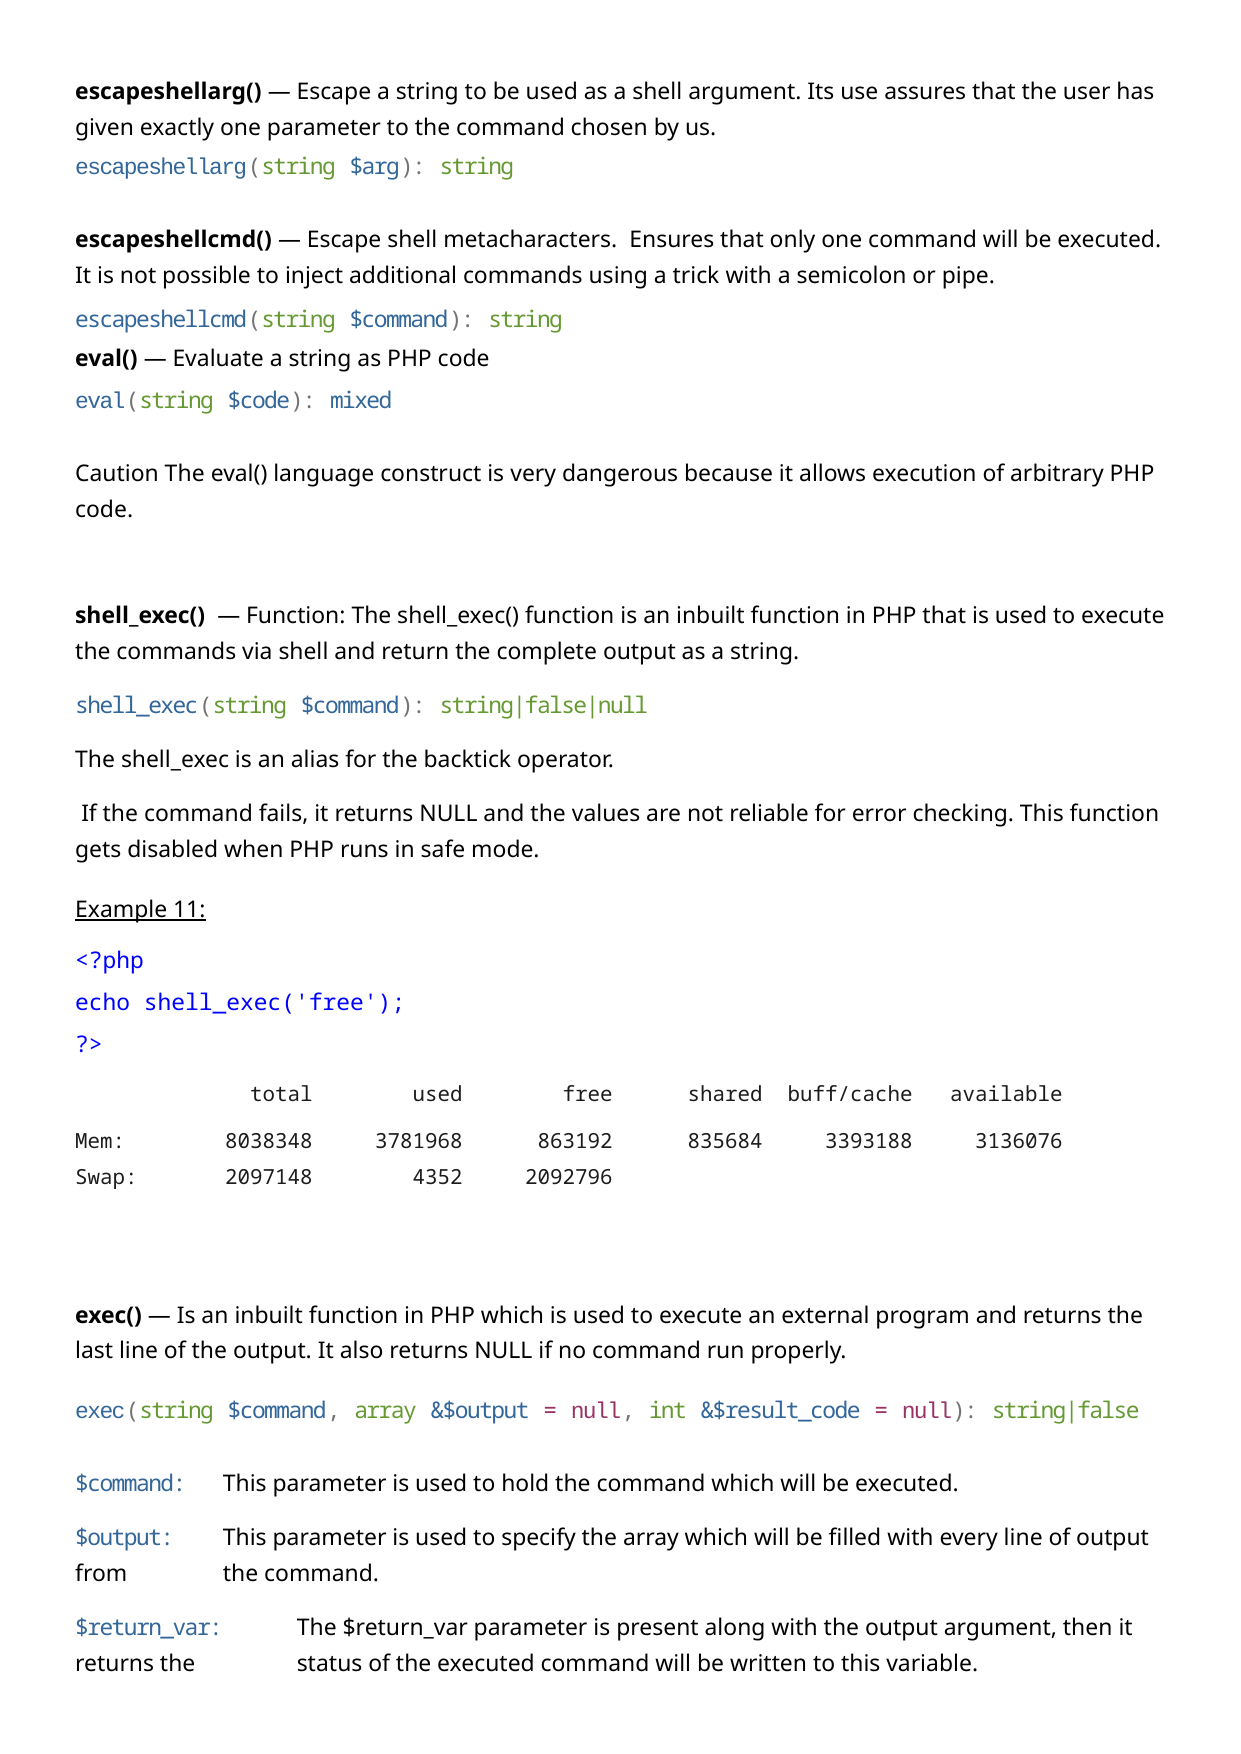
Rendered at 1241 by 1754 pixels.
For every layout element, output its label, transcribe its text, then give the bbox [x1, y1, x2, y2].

text Caution The eval() language construct is very dangerous because it allows execution of arbitrary PHP code. [75, 457, 1166, 524]
text exec(string $command, array &$output = null, int &$result_code = null): string|false [75, 1394, 1166, 1426]
text escapeshellarg() — Escape a string to be used as a shell argument. Its use assures that the user has given exactly one parameter to the command chosen by us. [75, 75, 1166, 142]
text $output: This parameter is used to specify the array which will be filled with every line of output from the command. [75, 1521, 1166, 1588]
text The shell_exec is an alias for the backtick operator. [75, 743, 1166, 774]
text Mem: 8038348 3781968 863192 835684 3393188 3136076 [75, 1126, 1166, 1155]
text shell_exec(string $command): string|false|null [75, 689, 1166, 720]
text total used free shared buff/cache available [75, 1079, 1166, 1107]
text <?php [75, 944, 1166, 975]
text shell_exec() — Function: The shell_exec() function is an inbuilt function in PHP that is used to execute the commands via shell and return the complete output as a string. [75, 599, 1166, 666]
text eval(string $code): mixed [75, 384, 1166, 416]
text echo shell_exec('free'); [75, 986, 1166, 1017]
text Example 11: [75, 893, 1166, 924]
text exec() — Is an inbuilt function in PHP which is used to execute an external program and returns the last line of the output. It also returns NULL if no command run properly. [75, 1298, 1166, 1366]
text $return_var: The $return_var parameter is present along with the output argument, then it returns the status of the executed command will be written to this variable. [75, 1611, 1166, 1678]
text escapeshellarg(string $arg): string [75, 150, 1166, 181]
text escapeshellcmd() — Escape shell metacharacters. Ensures that only one command will be executed. It is not possible to inject additional commands using a trick with a semicolon or pipe. [75, 223, 1166, 290]
text ?> [75, 1028, 1166, 1059]
text If the command fails, it returns NULL and the values are not reliable for error checking. This function gets disabled when PHP runs in safe mode. [75, 797, 1166, 864]
text eval() — Evaluate a string as PHP code [75, 342, 1166, 374]
text escapeshellcmd(string $command): string [75, 303, 1166, 335]
text $command: This parameter is used to hold the command which will be executed. [75, 1467, 1166, 1498]
text Swap: 2097148 4352 2092796 [75, 1162, 1166, 1190]
